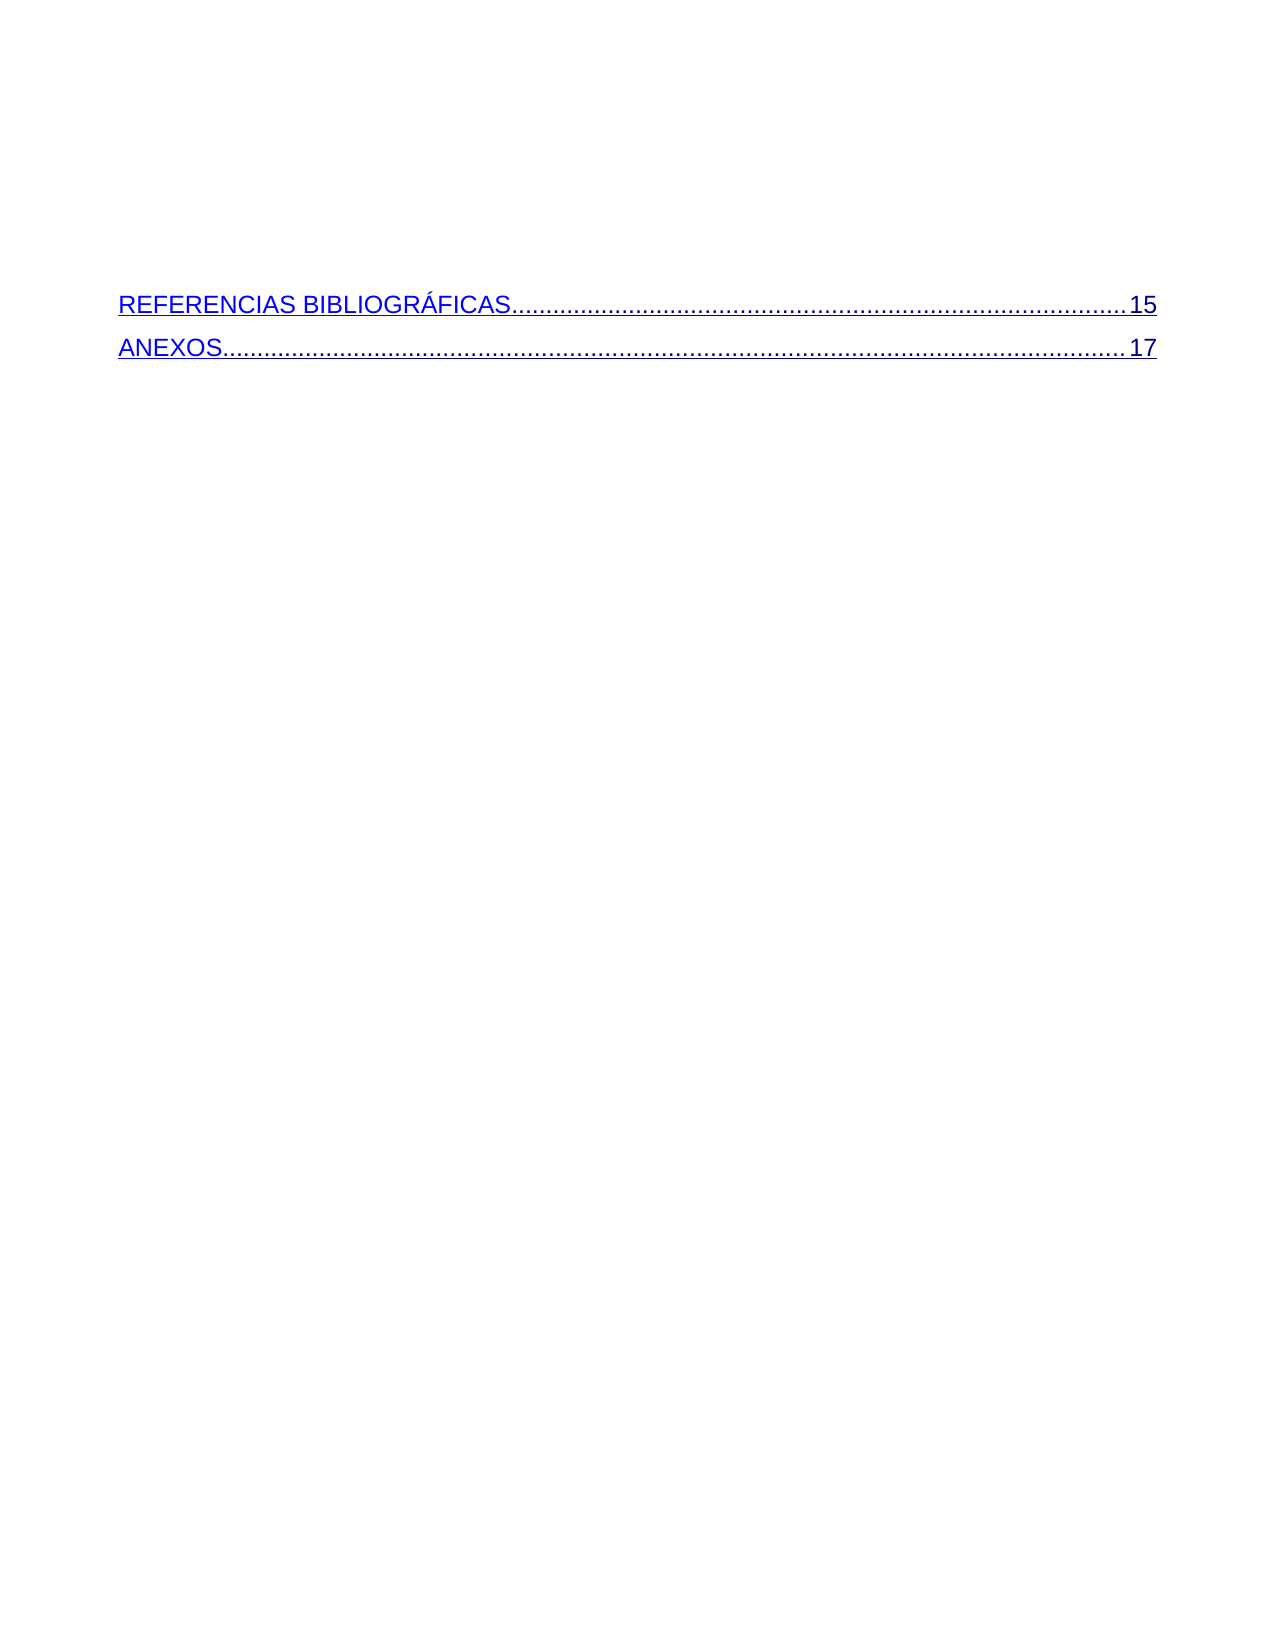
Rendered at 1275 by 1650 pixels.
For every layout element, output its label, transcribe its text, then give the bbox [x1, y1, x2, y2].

text ANEXOS 17 [118, 333, 1157, 358]
text REFERENCIAS BIBLIOGRÁFICAS 15 [118, 290, 1157, 315]
